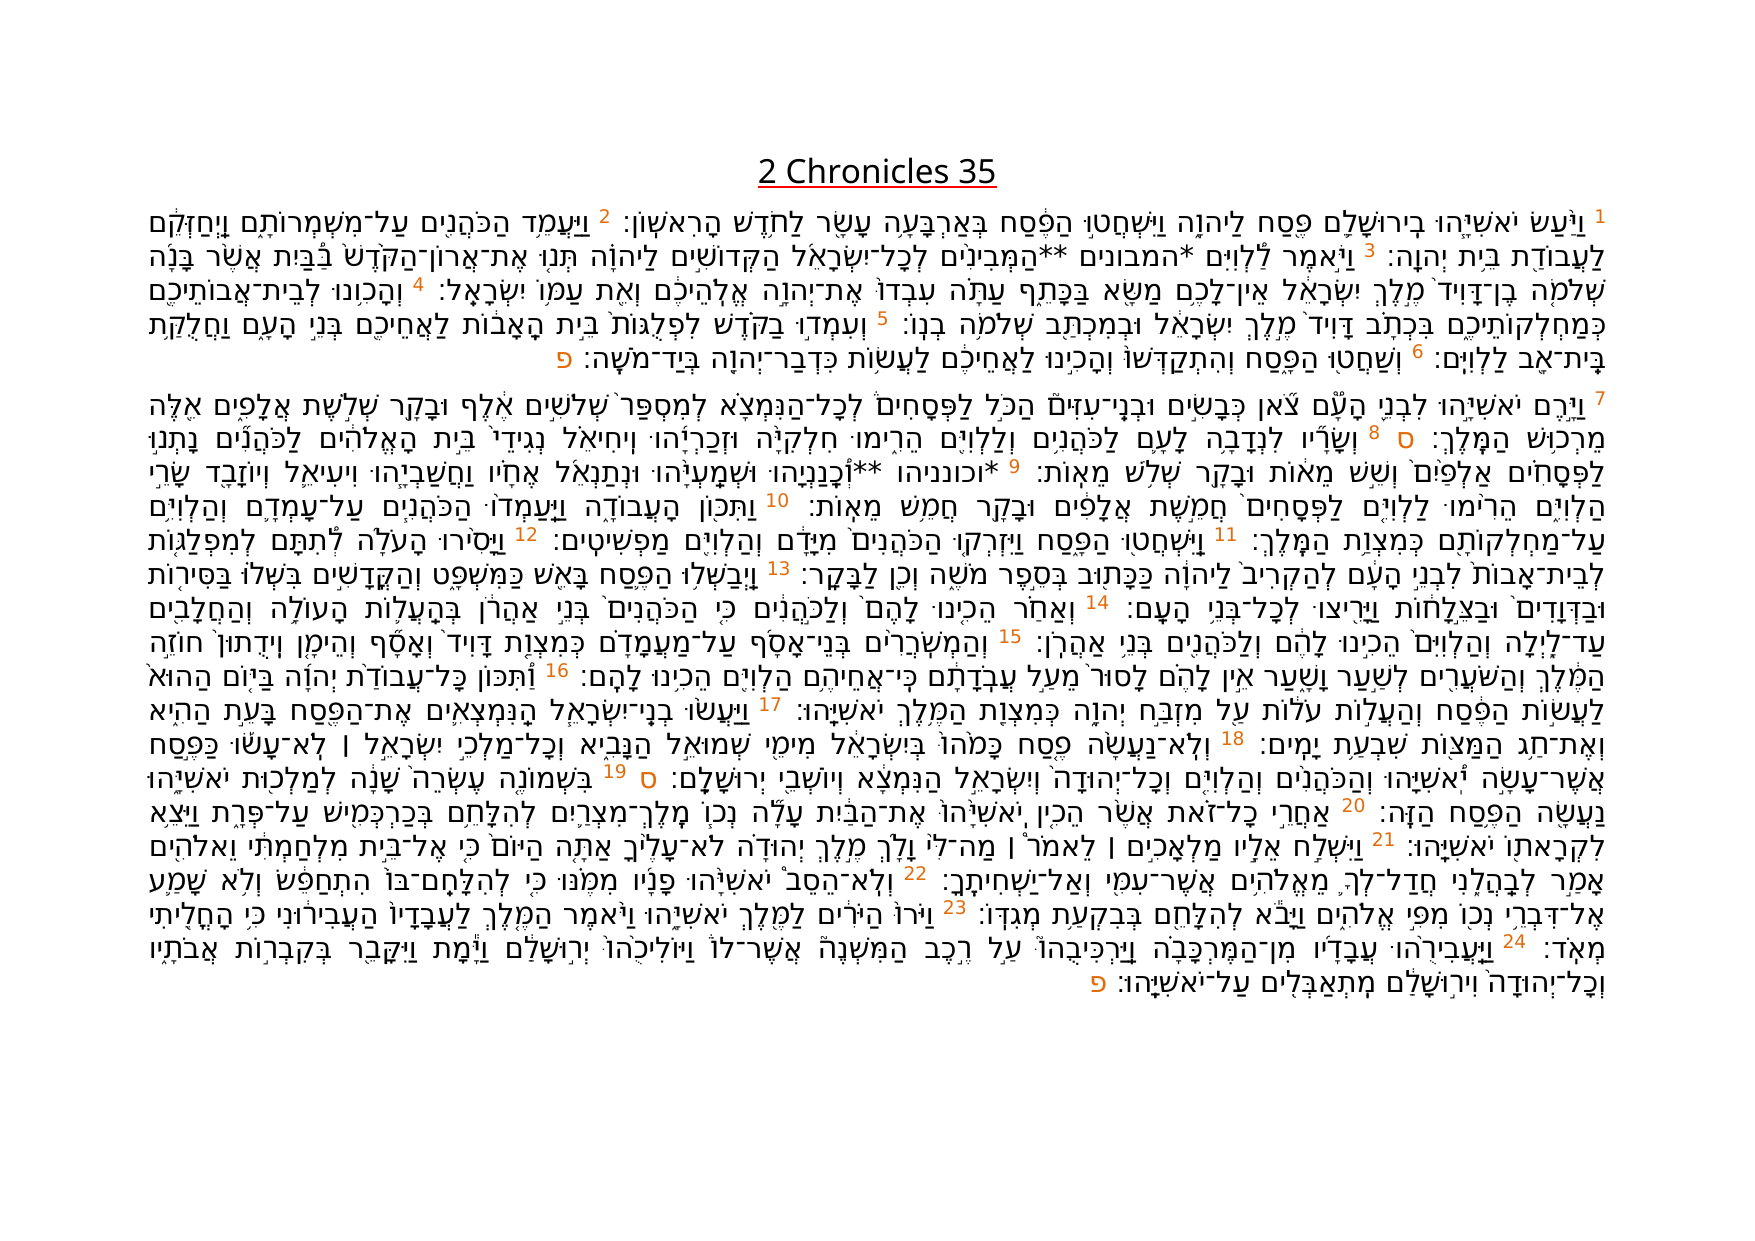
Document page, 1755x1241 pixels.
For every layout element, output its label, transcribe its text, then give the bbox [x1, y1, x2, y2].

text 2 Chronicles 35 [148, 148, 1606, 193]
text 7 וַיָּ֣רֶם יֹאשִׁיָּ֣הוּ לִבְנֵ֪י הָעָ֟ם צֹ֞אן כְּבָשִׂ֣ים וּבְנֵֽי־עִזִּים֮ הַכֹּ֣ל לַפְּסָחִים֒ לְכָל־הַנִּמְצָ֗א לְמִסְפַּר֙ שְׁלֹשִׁ֣ים אֶ֔לֶף וּבָקָ֖ר שְׁלֹ֣שֶׁת אֲלָפִ֑ים אֵ֖לֶּה מֵרְכ֥וּשׁ הַמֶּֽלֶךְ׃ ס ‬‬8 וְשָׂרָ֞יו לִנְדָבָ֥ה לָעָ֛ם לַכֹּהֲנִ֥ים וְלַלְוִיִּ֖ם הֵרִ֑ימוּ חִלְקִיָּ֨ה וּזְכַרְיָ֜הוּ וִֽיחִיאֵ֗ל נְגִידֵי֙ בֵּ֣ית הָאֱלֹהִ֔ים לַכֹּהֲנִ֞ים נָתְנ֣וּ לַפְּסָחִ֗ים אַלְפַּ֙יִם֙ וְשֵׁ֣שׁ מֵא֔וֹת וּבָקָ֖ר שְׁלֹ֥שׁ מֵאֽוֹת׃ ‬‬9 *וכונניהו **וְ֠כָֽנַנְיָהוּ וּשְׁמַֽעְיָּ֨הוּ וּנְתַנְאֵ֜ל אֶחָ֗יו וַחֲשַׁבְיָ֧הוּ וִיעִיאֵ֛ל וְיוֹזָבָ֖ד שָׂרֵ֣י הַלְוִיִּ֑ם הֵרִ֨ימוּ לַלְוִיִּ֤ם לַפְּסָחִים֙ חֲמֵ֣שֶׁת אֲלָפִ֔ים וּבָקָ֖ר חֲמֵ֥שׁ מֵאֽוֹת׃ ‬‬10 וַתִּכּ֖וֹן הָעֲבוֹדָ֑ה וַיַּֽעַמְד֨וּ הַכֹּהֲנִ֧ים עַל־עָמְדָ֛ם וְהַלְוִיִּ֥ם עַל־מַחְלְקוֹתָ֖ם כְּמִצְוַ֥ת הַמֶּֽלֶךְ׃ ‬‬11 וַֽיִּשְׁחֲט֖וּ הַפָּ֑סַח וַיִּזְרְק֤וּ הַכֹּהֲנִים֙ מִיָּדָ֔ם וְהַלְוִיִּ֖ם מַפְשִׁיטִֽים׃ ‬‬12 וַיָּסִ֨ירוּ הָעֹלָ֜ה לְ֠תִתָּם לְמִפְלַגּ֤וֹת לְבֵית־אָבוֹת֙ לִבְנֵ֣י הָעָ֔ם לְהַקְרִיב֙ לַיהוָ֔ה כַּכָּת֖וּב בְּסֵ֣פֶר מֹשֶׁ֑ה וְכֵ֖ן לַבָּקָֽר׃ ‬‬13 וַֽיְבַשְּׁל֥וּ הַפֶּ֛סַח בָּאֵ֖שׁ כַּמִּשְׁפָּ֑ט וְהַקֳּדָשִׁ֣ים בִּשְּׁל֗וּ בַּסִּיר֤וֹת וּבַדְּוָדִים֙ וּבַצֵּ֣לָח֔וֹת וַיָּרִ֖יצוּ לְכָל־בְּנֵ֥י הָעָֽם׃ ‬‬14 וְאַחַ֗ר הֵכִ֤ינוּ לָהֶם֙ וְלַכֹּ֣הֲנִ֔ים כִּ֤י הַכֹּהֲנִים֙ בְּנֵ֣י אַהֲרֹ֔ן בְּהַֽעֲל֛וֹת הָעוֹלָ֥ה וְהַחֲלָבִ֖ים עַד־לָ֑יְלָה וְהַלְוִיִּם֙ הֵכִ֣ינוּ לָהֶ֔ם וְלַכֹּהֲנִ֖ים בְּנֵ֥י אַהֲרֹֽן׃ ‬‬15 וְהַמְשֹֽׁרֲרִ֨ים בְּנֵי־אָסָ֜ף עַל־מַעֲמָדָ֗ם כְּמִצְוַ֤ת דָּוִיד֙ וְאָסָ֞ף וְהֵימָ֤ן וִֽידֻתוּן֙ חוֹזֵ֣ה הַמֶּ֔לֶךְ וְהַשֹּׁעֲרִ֖ים לְשַׁ֣עַר וָשָׁ֑עַר אֵ֣ין לָהֶ֗ם לָסוּר֙ מֵעַ֣ל עֲבֹֽדָתָ֔ם כִּֽי־אֲחֵיהֶ֥ם הַלְוִיִּ֖ם הֵכִ֥ינוּ לָהֶֽם׃ ‬‬16 וַ֠תִּכּוֹן כָּל־עֲבוֹדַ֨ת יְהוָ֜ה בַּיּ֤וֹם הַהוּא֙ לַעֲשׂ֣וֹת הַפֶּ֔סַח וְהַעֲל֣וֹת עֹל֔וֹת עַ֖ל מִזְבַּ֣ח יְהוָ֑ה כְּמִצְוַ֖ת הַמֶּ֥לֶךְ יֹאשִׁיָּֽהוּ׃ ‬‬17 וַיַּעֲשׂ֨וּ בְנֵֽי־יִשְׂרָאֵ֧ל הַֽנִּמְצְאִ֛ים אֶת־הַפֶּ֖סַח בָּעֵ֣ת הַהִ֑יא וְאֶת־חַ֥ג הַמַּצּ֖וֹת שִׁבְעַ֥ת יָמִֽים׃ ‬‬18 וְלֹֽא־נַעֲשָׂ֨ה פֶ֤סַח כָּמֹ֙הוּ֙ בְּיִשְׂרָאֵ֔ל מִימֵ֖י שְׁמוּאֵ֣ל הַנָּבִ֑יא וְכָל־מַלְכֵ֣י יִשְׂרָאֵ֣ל ׀ לֹֽא־עָשׂ֡וּ כַּפֶּ֣סַח אֲשֶׁר־עָשָׂ֣ה יֹֽ֠אשִׁיָּהוּ וְהַכֹּהֲנִ֨ים וְהַלְוִיִּ֤ם וְכָל־יְהוּדָה֙ וְיִשְׂרָאֵ֣ל הַנִּמְצָ֔א וְיוֹשְׁבֵ֖י יְרוּשָׁלָֽ͏ִם׃ ס ‬‬19 בִּשְׁמוֹנֶ֤ה עֶשְׂרֵה֙ שָׁנָ֔ה לְמַלְכ֖וּת יֹאשִׁיָּ֑הוּ נַעֲשָׂ֖ה הַפֶּ֥סַח הַזֶּֽה׃ ‬‬20 אַחֲרֵ֣י כָל־זֹ֗את אֲשֶׁ֨ר הֵכִ֤ין יֹֽאשִׁיָּ֙הוּ֙ אֶת־הַבַּ֔יִת עָלָ֞ה נְכ֧וֹ מֶֽלֶךְ־מִצְרַ֛יִם לְהִלָּחֵ֥ם בְּכַרְכְּמִ֖ישׁ עַל־פְּרָ֑ת וַיֵּצֵ֥א לִקְרָאת֖וֹ יֹאשִׁיָּֽהוּ׃ ‬‬21 וַיִּשְׁלַ֣ח אֵלָ֣יו מַלְאָכִ֣ים ׀ לֵאמֹר֩ ׀ מַה־לִּ֨י וָלָ֜ךְ מֶ֣לֶךְ יְהוּדָ֗ה לֹא־עָלֶ֨יךָ אַתָּ֤ה הַיּוֹם֙ כִּ֚י אֶל־בֵּ֣ית מִלְחַמְתִּ֔י וֵאלֹהִ֖ים אָמַ֣ר לְבַֽהֲלֵ֑נִי חֲדַל־לְךָ֛ מֵאֱלֹהִ֥ים אֲשֶׁר־עִמִּ֖י וְאַל־יַשְׁחִיתֶֽךָ׃ ‬‬22 וְלֹֽא־הֵסֵב֩ יֹאשִׁיָּ֨הוּ פָנָ֜יו מִמֶּ֗נּוּ כִּ֤י לְהִלָּחֵֽם־בּוֹ֙ הִתְחַפֵּ֔שׂ וְלֹ֥א שָׁמַ֛ע אֶל־דִּבְרֵ֥י נְכ֖וֹ מִפִּ֣י אֱלֹהִ֑ים וַיָּבֹ֕א לְהִלָּחֵ֖ם בְּבִקְעַ֥ת מְגִדּֽוֹ׃ ‬‬23 וַיֹּרוּ֙ הַיֹּרִ֔ים לַמֶּ֖לֶךְ יֹאשִׁיָּ֑הוּ וַיֹּ֨אמֶר הַמֶּ֤לֶךְ לַעֲבָדָיו֙ הַעֲבִיר֔וּנִי כִּ֥י הָחֳלֵ֖יתִי מְאֹֽד׃ ‬‬24 וַיַּֽעֲבִירֻ֨הוּ עֲבָדָ֜יו מִן־הַמֶּרְכָּבָ֗ה וַֽיַּרְכִּיבֻהוּ֮ עַ֣ל רֶ֣כֶב הַמִּשְׁנֶה֮ אֲשֶׁר־לוֹ֒ וַיּוֹלִיכֻ֙הוּ֙ יְר֣וּשָׁלִַ֔ם וַיָּ֕מָת וַיִּקָּבֵ֖ר בְּקִבְר֣וֹת אֲבֹתָ֑יו וְכָל־יְהוּדָה֙ וִיר֣וּשָׁלִַ֔ם מִֽתְאַבְּלִ֖ים עַל־יֹאשִׁיָּֽהוּ׃ פ ‬‬‬‬‬‬‬‬‬‬‬‬‬‬‬‬‬‬‬‬ [148, 388, 1606, 999]
text 1 וַיַּ֨עַשׂ יֹאשִׁיָּ֧הוּ בִֽירוּשָׁלַ֛͏ִם פֶּ֖סַח לַיהוָ֑ה וַיִּשְׁחֲט֣וּ הַפֶּ֔סַח בְּאַרְבָּעָ֥ה עָשָׂ֖ר לַחֹ֥דֶשׁ הָרִאשֽׁוֹן׃ ‬‬‬2 וַיַּעֲמֵ֥ד הַכֹּהֲנִ֖ים עַל־מִשְׁמְרוֹתָ֑ם וַֽיְחַזְּקֵ֔ם לַעֲבוֹדַ֖ת בֵּ֥ית יְהוָֽה׃ ‬‬3 וַיֹּ֣אמֶר לַ֠לְוִיִּם *המבונים **הַמְּבִינִ֨ים לְכָל־יִשְׂרָאֵ֜ל הַקְּדוֹשִׁ֣ים לַיהוָ֗ה תְּנ֤וּ אֶת־אֲרוֹן־הַקֹּ֙דֶשׁ֙ בַּ֠בַּיִת אֲשֶׁ֨ר בָּנָ֜ה שְׁלֹמֹ֤ה בֶן־דָּוִיד֙ מֶ֣לֶךְ יִשְׂרָאֵ֔ל אֵין־לָכֶ֥ם מַשָּׂ֖א בַּכָּתֵ֑ף עַתָּ֗ה עִבְדוּ֙ אֶת־יְהוָ֣ה אֱלֹֽהֵיכֶ֔ם וְאֵ֖ת עַמּ֥וֹ יִשְׂרָאֵֽל׃ ‬‬4 וְהָכִ֥ונוּ לְבֵית־אֲבוֹתֵיכֶ֖ם כְּמַחְלְקוֹתֵיכֶ֑ם בִּכְתָ֗ב דָּוִיד֙ מֶ֣לֶךְ יִשְׂרָאֵ֔ל וּבְמִכְתַּ֖ב שְׁלֹמֹ֥ה בְנֽוֹ׃ ‬‬5 וְעִמְד֣וּ בַקֹּ֗דֶשׁ לִפְלֻגּוֹת֙ בֵּ֣ית הָֽאָב֔וֹת לַאֲחֵיכֶ֖ם בְּנֵ֣י הָעָ֑ם וַחֲלֻקַּ֥ת בֵּֽית־אָ֖ב לַלְוִיִּֽם׃ ‬‬6 וְשַׁחֲט֖וּ הַפָּ֑סַח וְהִתְקַדְּשׁוּ֙ וְהָכִ֣ינוּ לַאֲחֵיכֶ֔ם לַעֲשׂ֥וֹת כִּדְבַר־יְהוָ֖ה בְּיַד־מֹשֶֽׁה׃ פ ‬‬‬‬‬‬‬ [148, 206, 1606, 375]
